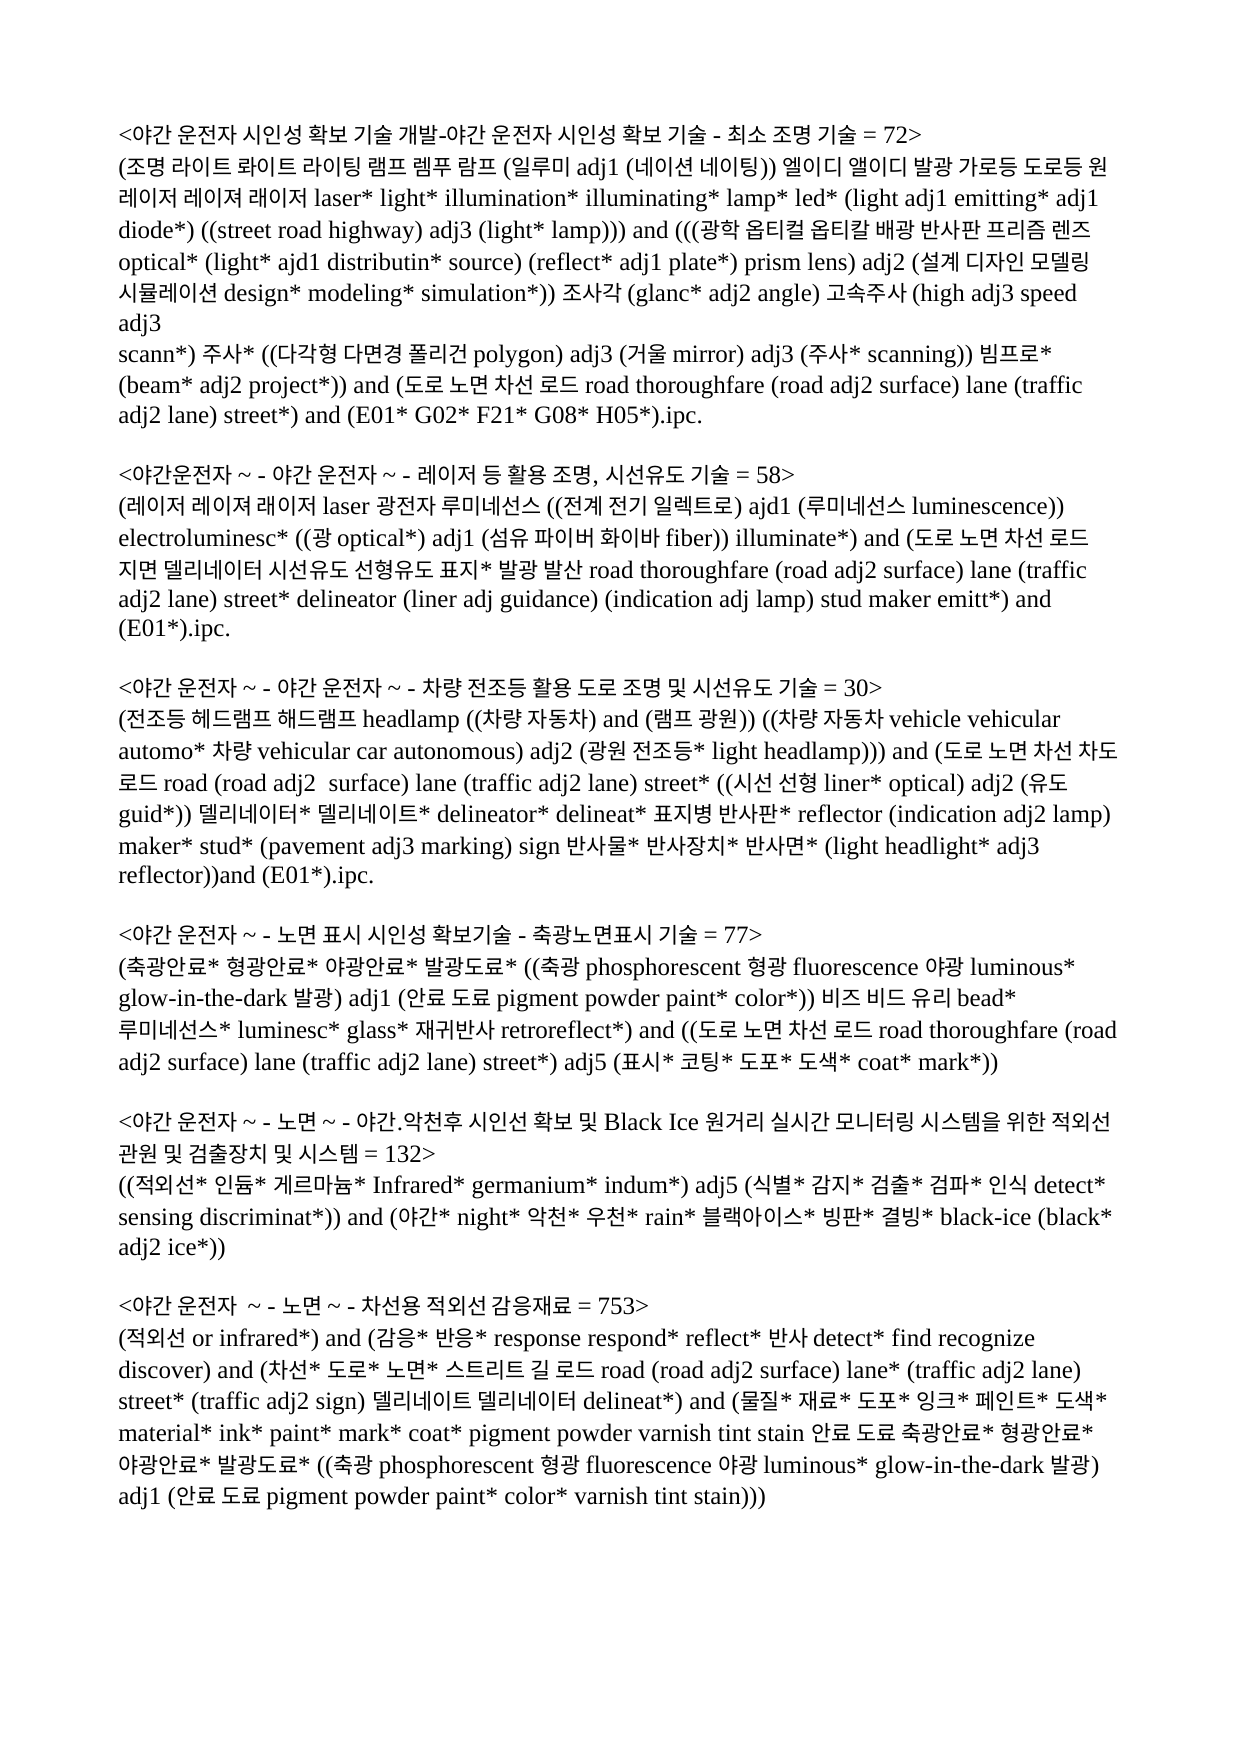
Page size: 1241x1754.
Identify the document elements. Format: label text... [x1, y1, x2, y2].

text <야간 운전자 ~ - 야간 운전자 ~ - 차량 전조등 활용 도로 조명 및 시선유도 기술 = 30> [118, 671, 1122, 702]
text <야간 운전자 ~ - 노면 표시 시인성 확보기술 - 축광노면표시 기술 = 77> [118, 918, 1122, 950]
text scann*) 주사* ((다각형 다면경 폴리건polygon) adj3 (거울 mirror) adj3 (주사* scanning)) 빔프로* (beam* adj2 project*)) and (도로 노면 차선 로드 road thoroughfare (road adj2 surface) lane (traffic adj2 lane) street*) and (E01* G02* F21* G08* H05*).ipc. [118, 337, 1122, 429]
text <야간 운전자 시인성 확보 기술 개발-야간 운전자 시인성 확보 기술 - 최소 조명 기술 = 72> [118, 118, 1122, 150]
text <야간운전자 ~ - 야간 운전자 ~ - 레이저 등 활용 조명, 시선유도 기술 = 58> [118, 458, 1122, 489]
text ((적외선* 인듐* 게르마늄* Infrared* germanium* indum*) adj5 (식별* 감지* 검출* 검파* 인식 detect* sensing discriminat*)) and (야간* night* 악천* 우천* rain* 블랙아이스* 빙판* 결빙* black-ice (black* adj2 ice*)) [118, 1168, 1122, 1261]
text (적외선 or infrared*) and (감응* 반응* response respond* reflect* 반사 detect* find recognize discover) and (차선* 도로* 노면* 스트리트 길 로드 road (road adj2 surface) lane* (traffic adj2 lane) street* (traffic adj2 sign) 델리네이트 델리네이터 delineat*) and (물질* 재료* 도포* 잉크* 페인트* 도색* material* ink* paint* mark* coat* pigment powder varnish tint stain 안료 도료 축광안료* 형광안료* 야광안료* 발광도료* ((축광 phosphorescent 형광 fluorescence 야광 luminous* glow-in-the-dark 발광) adj1 (안료 도료 pigment powder paint* color* varnish tint stain))) [118, 1321, 1122, 1511]
text (전조등 헤드램프 해드램프 headlamp ((차량 자동차) and (램프 광원)) ((차량 자동차 vehicle vehicular automo* 차량 vehicular car autonomous) adj2 (광원 전조등* light headlamp))) and (도로 노면 차선 차도 로드 road (road adj2 surface) lane (traffic adj2 lane) street* ((시선 선형 liner* optical) adj2 (유도 guid*)) 델리네이터* 델리네이트* delineator* delineat* 표지병 반사판* reflector (indication adj2 lamp) maker* stud* (pavement adj3 marking) sign 반사물* 반사장치* 반사면* (light headlight* adj3 reflector))and (E01*).ipc. [118, 702, 1122, 889]
text (레이저 레이져 래이저 laser 광전자 루미네선스 ((전계 전기 일렉트로) ajd1 (루미네선스 luminescence)) electroluminesc* ((광 optical*) adj1 (섬유 파이버 화이바 fiber)) illuminate*) and (도로 노면 차선 로드 지면 델리네이터 시선유도 선형유도 표지* 발광 발산 road thoroughfare (road adj2 surface) lane (traffic adj2 lane) street* delineator (liner adj guidance) (indication adj lamp) stud maker emitt*) and (E01*).ipc. [118, 489, 1122, 642]
text <야간 운전자 ~ - 노면 ~ - 차선용 적외선 감응재료 = 753> [118, 1289, 1122, 1321]
text <야간 운전자 ~ - 노면 ~ - 야간.악천후 시인선 확보 및 Black Ice 원거리 실시간 모니터링 시스템을 위한 적외선 관원 및 검출장치 및 시스템 = 132> [118, 1105, 1122, 1168]
text (축광안료* 형광안료* 야광안료* 발광도료* ((축광 phosphorescent 형광 fluorescence 야광 luminous* glow-in-the-dark 발광) adj1 (안료 도료 pigment powder paint* color*)) 비즈 비드 유리 bead* 루미네선스* luminesc* glass* 재귀반사 retroreflect*) and ((도로 노면 차선 로드 road thoroughfare (road adj2 surface) lane (traffic adj2 lane) street*) adj5 (표시* 코팅* 도포* 도색* coat* mark*)) [118, 950, 1122, 1076]
text (조명 라이트 롸이트 라이팅 램프 렘푸 람프 (일루미 adj1 (네이션 네이팅)) 엘이디 앨이디 발광 가로등 도로등 원 레이저 레이져 래이저 laser* light* illumination* illuminating* lamp* led* (light adj1 emitting* adj1 diode*) ((street road highway) adj3 (light* lamp))) and (((광학 옵티컬 옵티칼 배광 반사판 프리즘 렌즈 optical* (light* ajd1 distributin* source) (reflect* adj1 plate*) prism lens) adj2 (설계 디자인 모델링 시뮬레이션 design* modeling* simulation*)) 조사각 (glanc* adj2 angle) 고속주사 (high adj3 speed adj3 [118, 150, 1122, 337]
